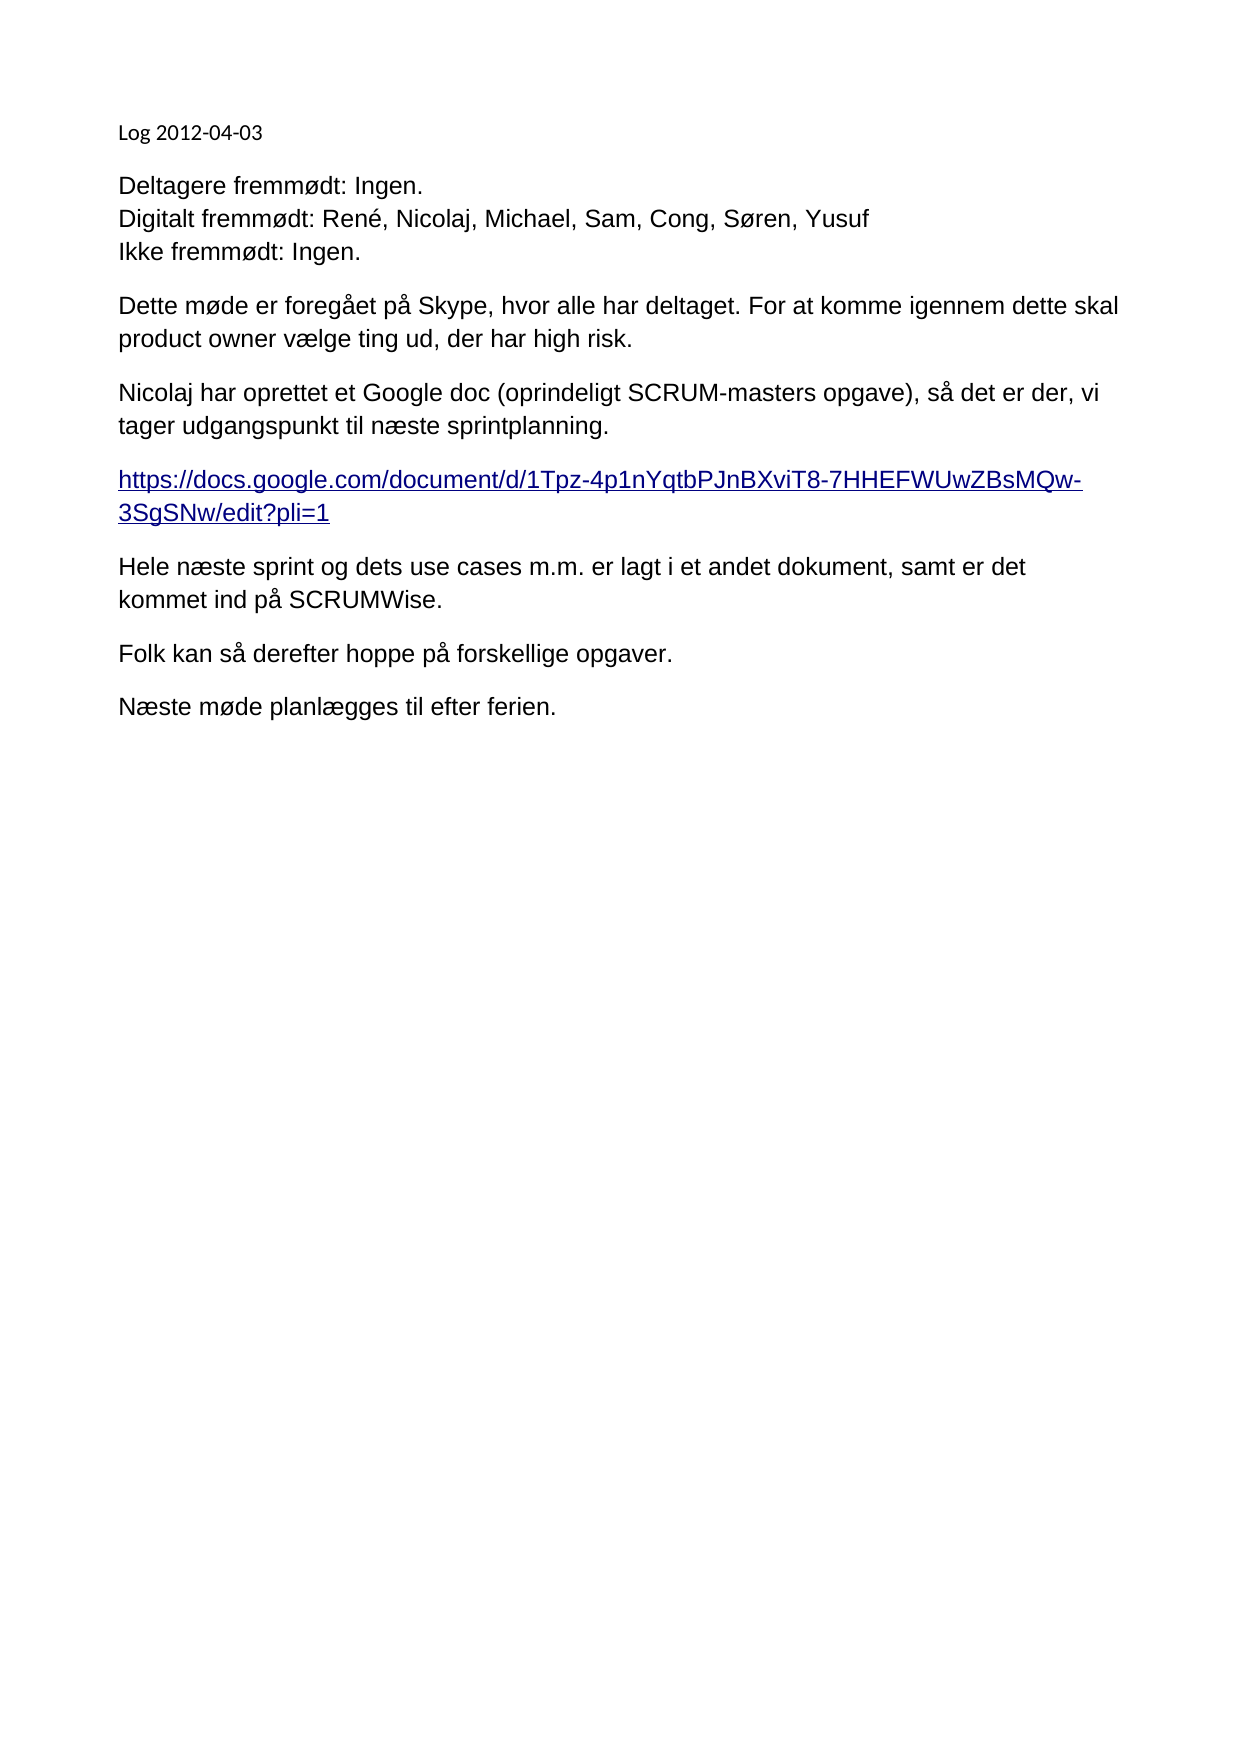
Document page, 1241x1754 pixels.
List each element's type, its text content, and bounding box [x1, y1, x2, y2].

text Folk kan så derefter hoppe på forskellige opgaver. [118, 638, 1122, 667]
text Log 2012-04-03 [118, 118, 1122, 146]
text Deltagere fremmødt: Ingen. Digitalt fremmødt: René, Nicolaj, Michael, Sam, Cong, Søren, Yusuf Ikke fremmødt: Ingen. [118, 171, 1122, 266]
text https://docs.google.com/document/d/1Tpz-4p1nYqtbPJnBXviT8-7HHEFWUwZBsMQw-3SgSNw/edit?pli=1 [118, 465, 1122, 527]
text Dette møde er foregået på Skype, hvor alle har deltaget. For at komme igennem dette skal product owner vælge ting ud, der har high risk. [118, 291, 1122, 353]
text Næste møde planlægges til efter ferien. [118, 692, 1122, 721]
text Nicolaj har oprettet et Google doc (oprindeligt SCRUM-masters opgave), så det er der, vi tager udgangspunkt til næste sprintplanning. [118, 378, 1122, 440]
text Hele næste sprint og dets use cases m.m. er lagt i et andet dokument, samt er det kommet ind på SCRUMWise. [118, 552, 1122, 613]
